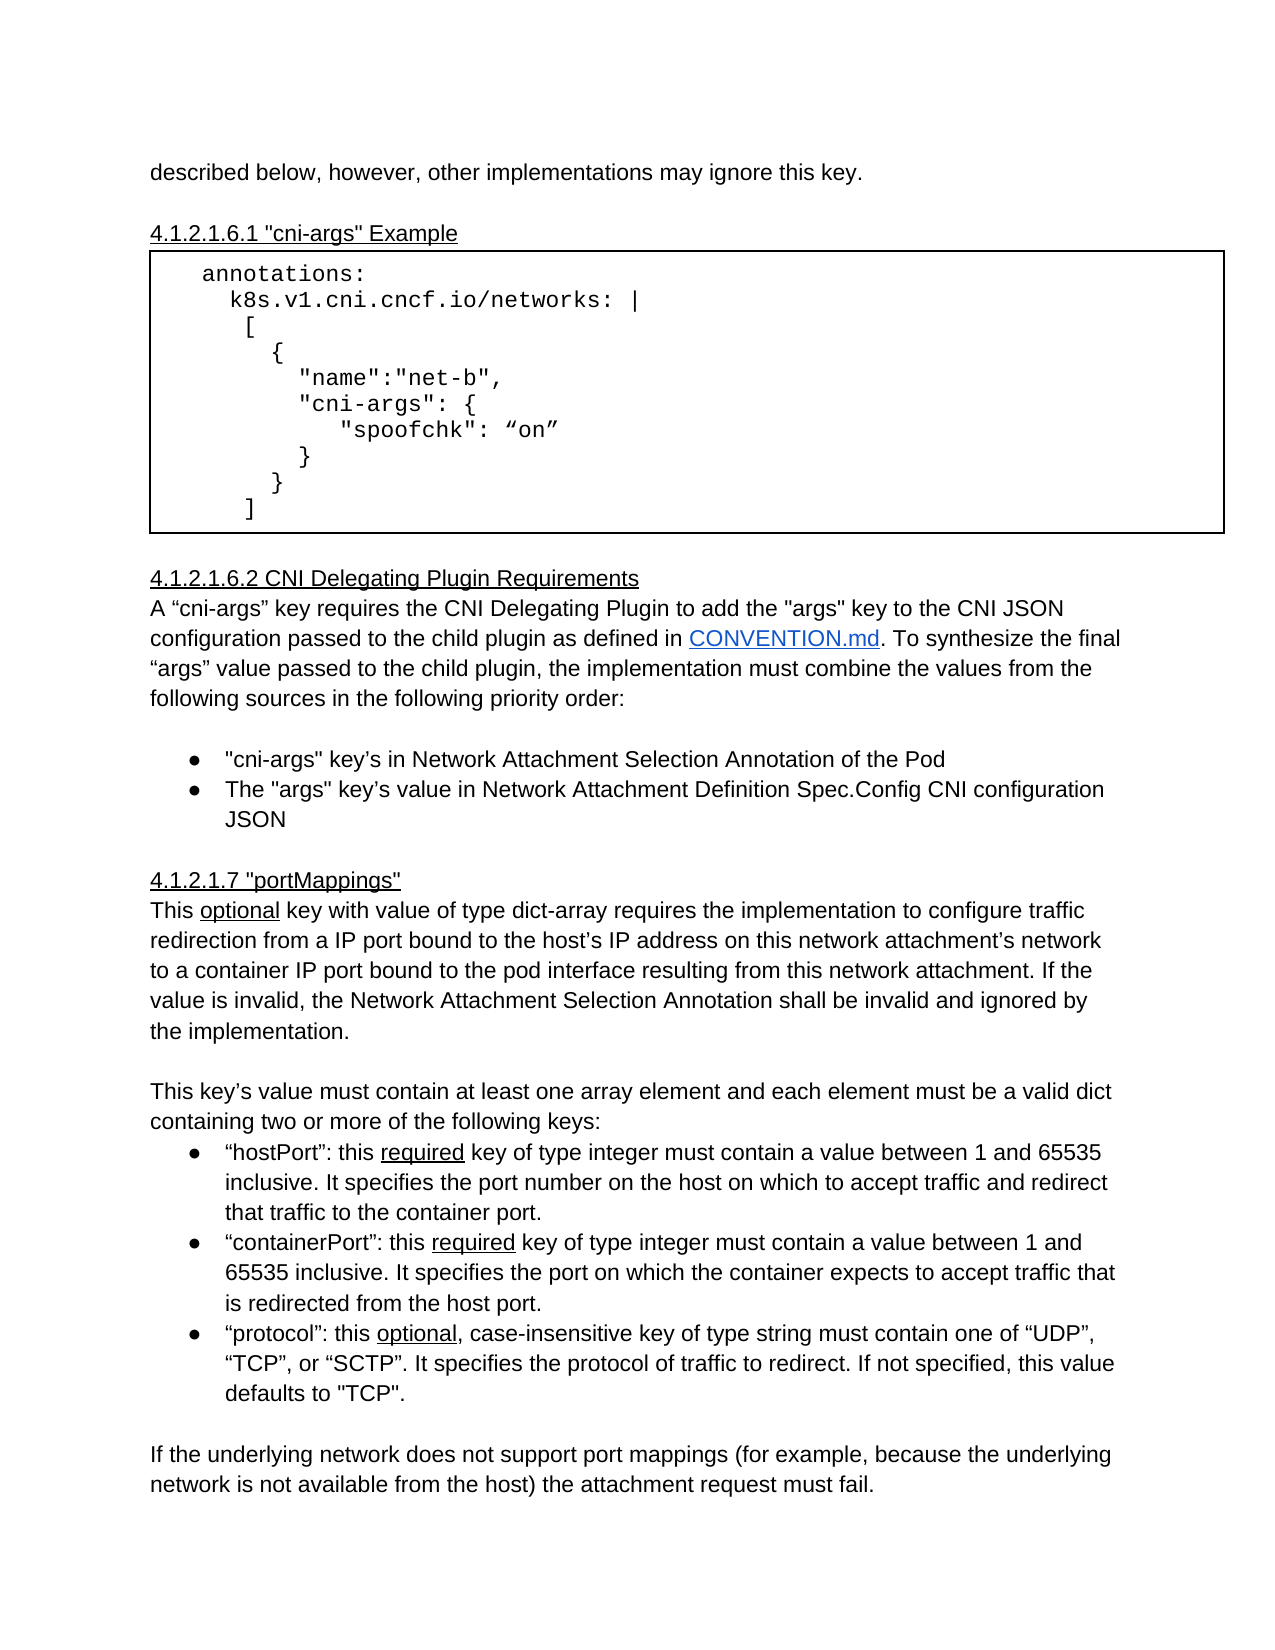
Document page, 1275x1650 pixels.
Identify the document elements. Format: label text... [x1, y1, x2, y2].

list “hostPort”: this required key of type integer must contain a value between 1 and 65535 inclusive. It specifies the port number on the host on which to accept traffic and redirect that traffic to the container port. [187, 1138, 1125, 1225]
text described below, however, other implementations may ignore this key. [150, 159, 1125, 186]
text This optional key with value of type dict-array requires the implementation to configure traffic redirection from a IP port bound to the host’s IP address on this network attachment’s network to a container IP port bound to the pod interface resulting from this network attachment. If the value is invalid, the Network Attachment Selection Annotation shall be invalid and ignored by the implementation. [150, 897, 1125, 1044]
list "cni-args" key’s in Network Attachment Selection Annotation of the Pod [187, 746, 1125, 772]
text 4.1.2.1.6.2 CNI Delegating Plugin Requirements [150, 564, 1125, 591]
list “protocol”: this optional, case-insensitive key of type string must contain one of “UDP”, “TCP”, or “SCTP”. It specifies the protocol of traffic to redirect. If not specified, this value defaults to "TCP". [187, 1320, 1125, 1407]
list “containerPort”: this required key of type integer must contain a value between 1 and 65535 inclusive. It specifies the port on which the container expects to accept traffic that is redirected from the host port. [187, 1229, 1125, 1316]
list The "args" key’s value in Network Attachment Definition Spec.Config CNI configuration JSON [187, 776, 1125, 833]
text 4.1.2.1.6.1 "cni-args" Example [150, 220, 1125, 246]
text This key’s value must contain at least one array element and each element must be a valid dict containing two or more of the following keys: [150, 1078, 1125, 1135]
table_header annotations: k8s.v1.cni.cncf.io/networks: | [ { "name":"net-b", "cni-args": { "spoofchk": “on” } } ] [151, 252, 1223, 532]
text If the underlying network does not support port mappings (for example, because the underlying network is not available from the host) the attachment request must fail. [150, 1441, 1125, 1497]
text A “cni-args” key requires the CNI Delegating Plugin to add the "args" key to the CNI JSON configuration passed to the child plugin as defined in CONVENTION.md. To synthesize the final “args” value passed to the child plugin, the implementation must combine the values from the following sources in the following priority order: [150, 595, 1125, 712]
text 4.1.2.1.7 "portMappings" [150, 867, 1125, 893]
